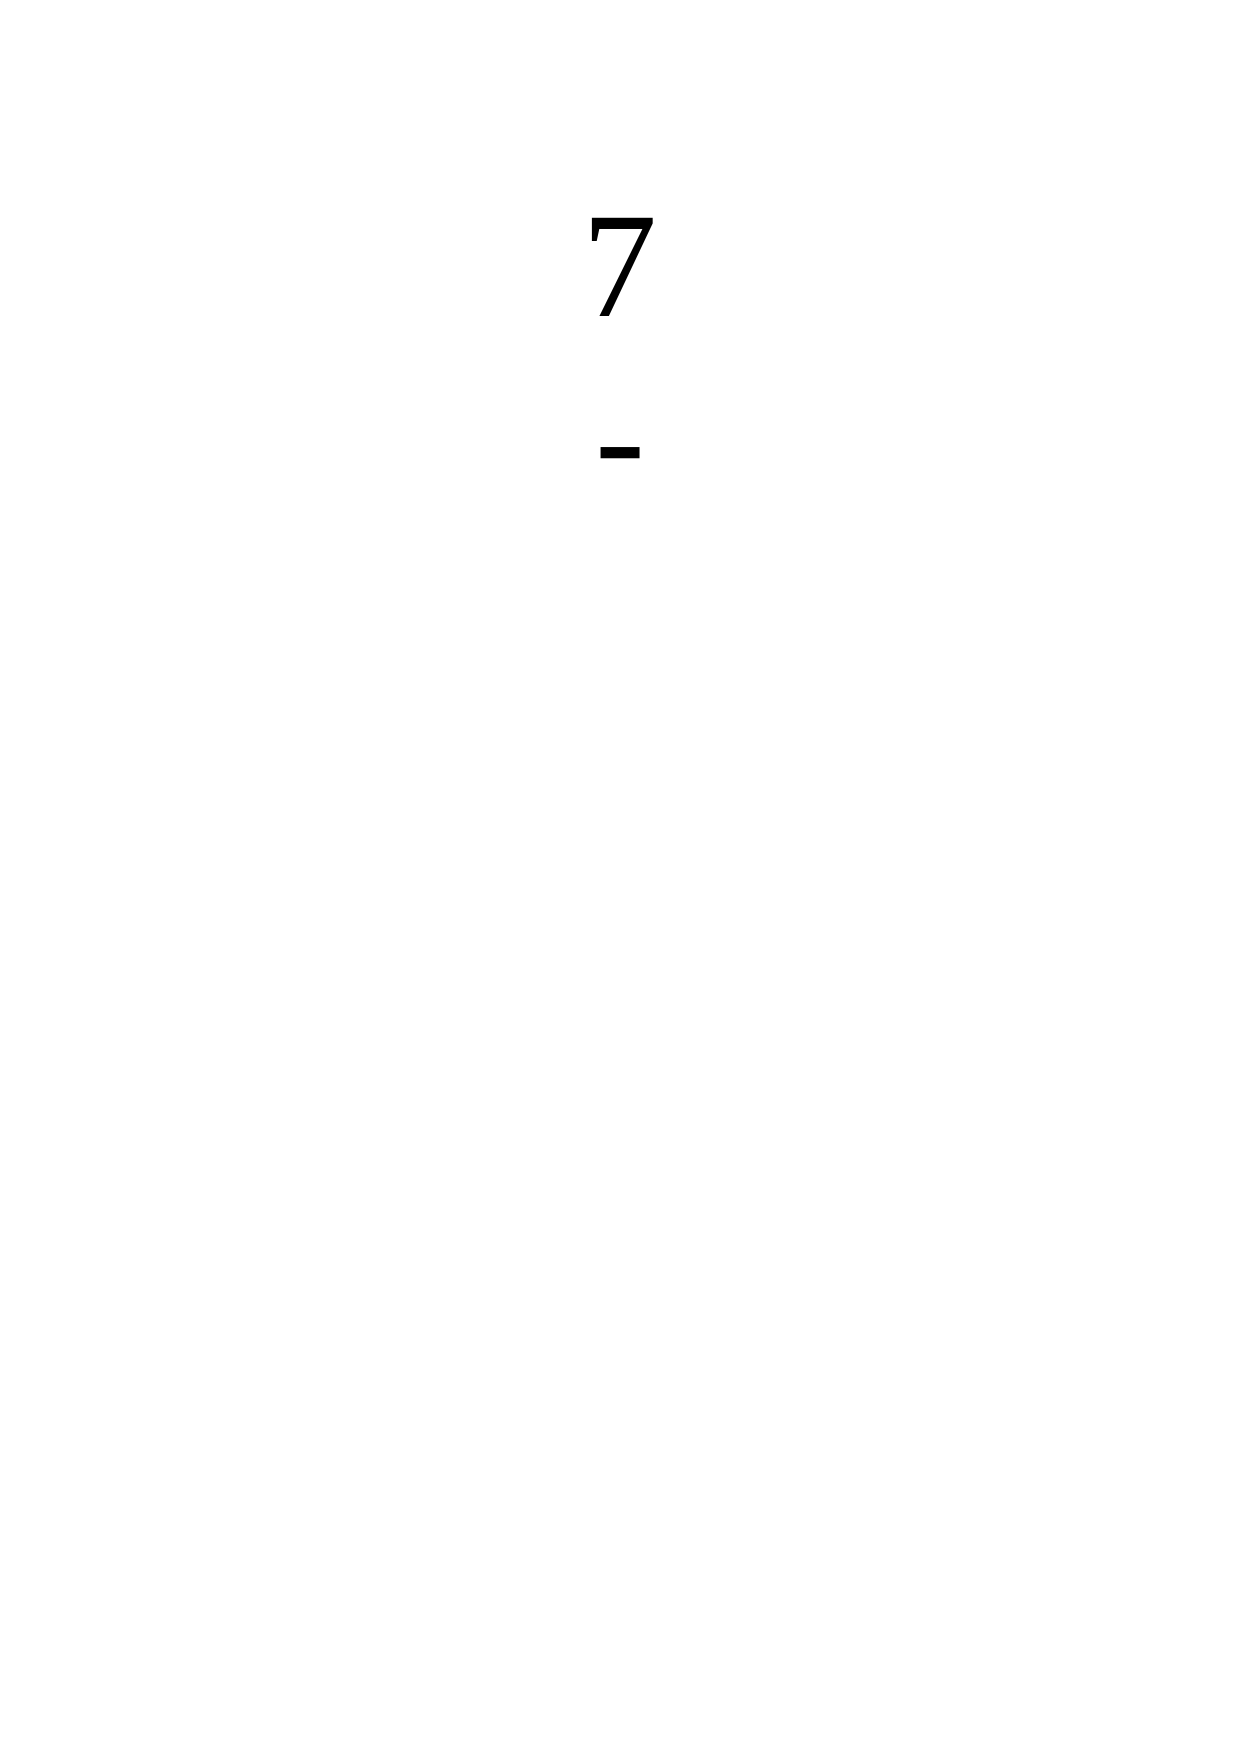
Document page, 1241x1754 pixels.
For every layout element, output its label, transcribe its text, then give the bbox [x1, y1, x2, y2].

text 7 [118, 176, 1122, 349]
text - [118, 349, 1122, 521]
